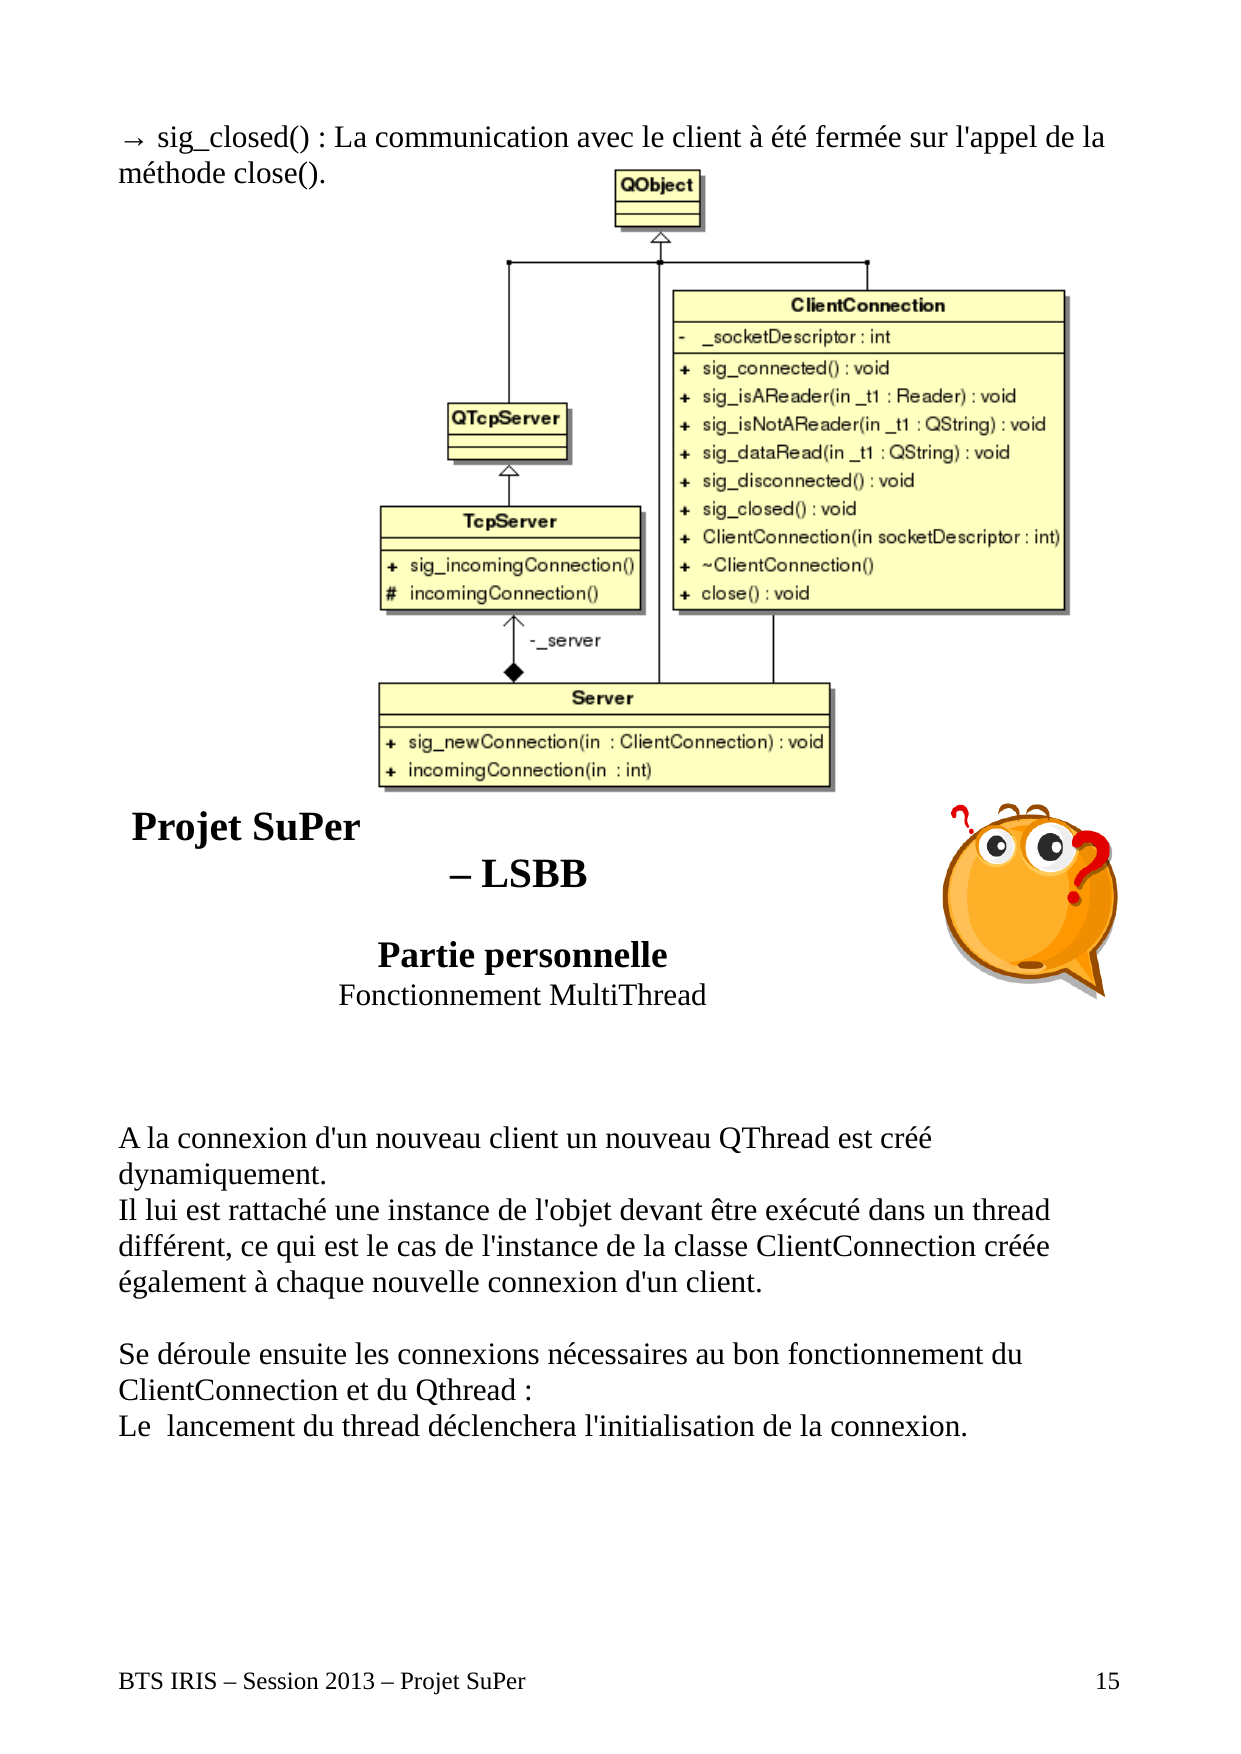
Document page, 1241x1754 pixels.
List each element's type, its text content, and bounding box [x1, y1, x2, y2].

text → sig_closed() : La communication avec le client à été fermée sur l'appel de la méthode close(). [118, 118, 1122, 190]
text Fonctionnement MultiThread [118, 976, 1122, 1012]
text Projet SuPer – LSBB [118, 801, 927, 897]
text Il lui est rattaché une instance de l'objet devant être exécuté dans un thread différent, ce qui est le cas de l'instance de la classe ClientConnection créée également à chaque nouvelle connexion d'un client. [118, 1191, 1122, 1299]
text Le lancement du thread déclenchera l'initialisation de la connexion. [118, 1407, 1122, 1443]
text Partie personnelle [118, 933, 927, 976]
picture [374, 165, 1123, 1000]
text Se déroule ensuite les connexions nécessaires au bon fonctionnement du ClientConnection et du Qthread : [118, 1335, 1122, 1407]
text A la connexion d'un nouveau client un nouveau QThread est créé dynamiquement. [118, 1119, 1122, 1191]
